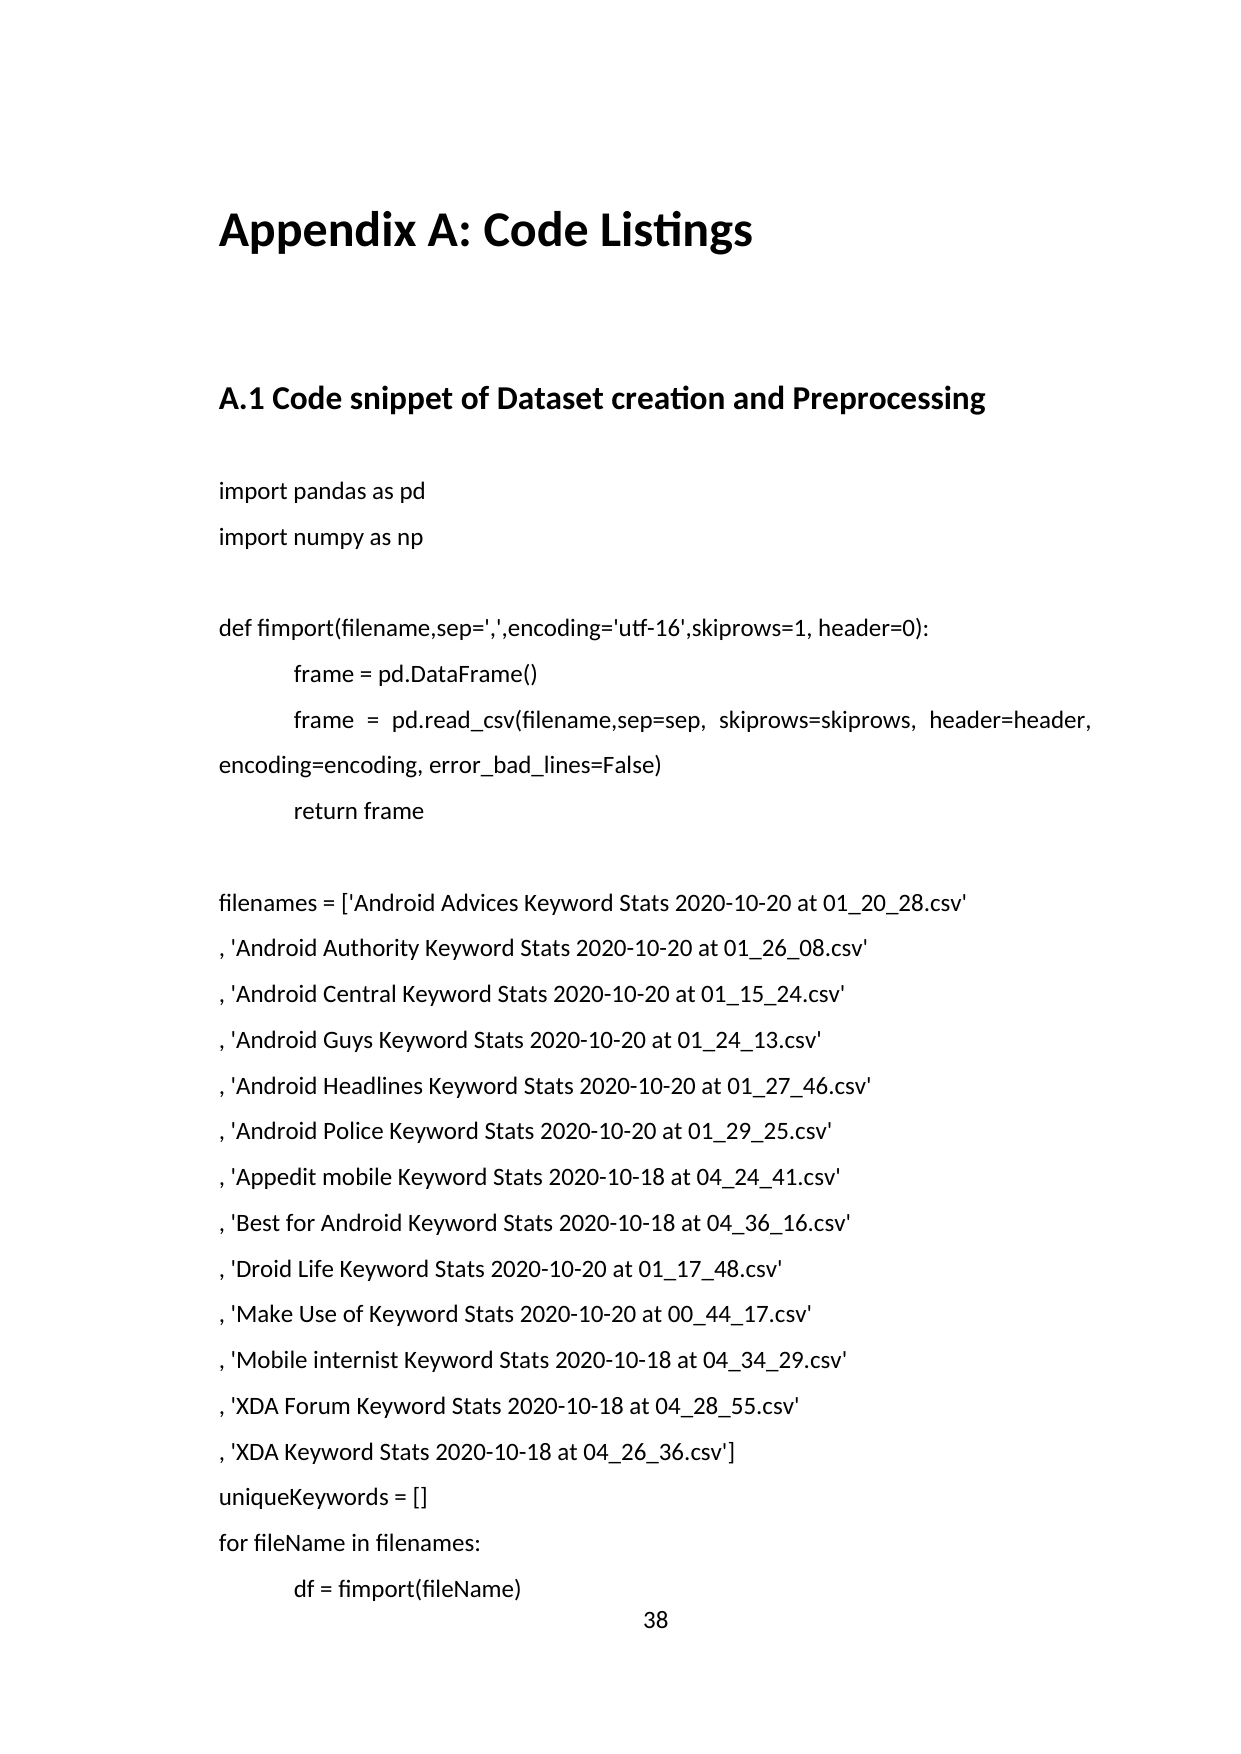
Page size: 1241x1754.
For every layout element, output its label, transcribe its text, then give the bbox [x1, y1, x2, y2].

text , 'XDA Forum Keyword Stats 2020-10-18 at 04_28_55.csv' [218, 1390, 1092, 1420]
text import pandas as pd [218, 475, 1092, 506]
text , 'Android Headlines Keyword Stats 2020-10-20 at 01_27_46.csv' [218, 1070, 1092, 1100]
text uniqueKeywords = [] [218, 1481, 1092, 1512]
text , 'Android Central Keyword Stats 2020-10-20 at 01_15_24.csv' [218, 978, 1092, 1009]
text filenames = ['Android Advices Keyword Stats 2020-10-20 at 01_20_28.csv' [218, 887, 1092, 917]
text , 'Mobile internist Keyword Stats 2020-10-18 at 04_34_29.csv' [218, 1344, 1092, 1375]
text , 'Best for Android Keyword Stats 2020-10-18 at 04_36_16.csv' [218, 1207, 1092, 1237]
text frame = pd.DataFrame() [218, 658, 1092, 689]
text , 'Droid Life Keyword Stats 2020-10-20 at 01_17_48.csv' [218, 1253, 1092, 1283]
text , 'Android Authority Keyword Stats 2020-10-20 at 01_26_08.csv' [218, 933, 1092, 963]
text import numpy as np [218, 521, 1092, 552]
text frame = pd.read_csv(filename,sep=sep, skiprows=skiprows, header=header, encoding=encoding, error_bad_lines=False) [218, 704, 1092, 780]
text def fimport(filename,sep=',',encoding='utf-16',skiprows=1, header=0): [218, 612, 1092, 643]
text , 'Make Use of Keyword Stats 2020-10-20 at 00_44_17.csv' [218, 1298, 1092, 1329]
text df = fimport(fileName) [218, 1573, 1092, 1603]
text , 'Android Guys Keyword Stats 2020-10-20 at 01_24_13.csv' [218, 1024, 1092, 1054]
text , 'Appedit mobile Keyword Stats 2020-10-18 at 04_24_41.csv' [218, 1161, 1092, 1192]
text for fileName in filenames: [218, 1527, 1092, 1558]
text , 'Android Police Keyword Stats 2020-10-20 at 01_29_25.csv' [218, 1116, 1092, 1146]
text return frame [218, 795, 1092, 826]
subtitle A.1 Code snippet of Dataset creation and Preprocessing [218, 377, 1092, 417]
subtitle Appendix A: Code Listings [218, 198, 1092, 259]
text , 'XDA Keyword Stats 2020-10-18 at 04_26_36.csv'] [218, 1436, 1092, 1466]
